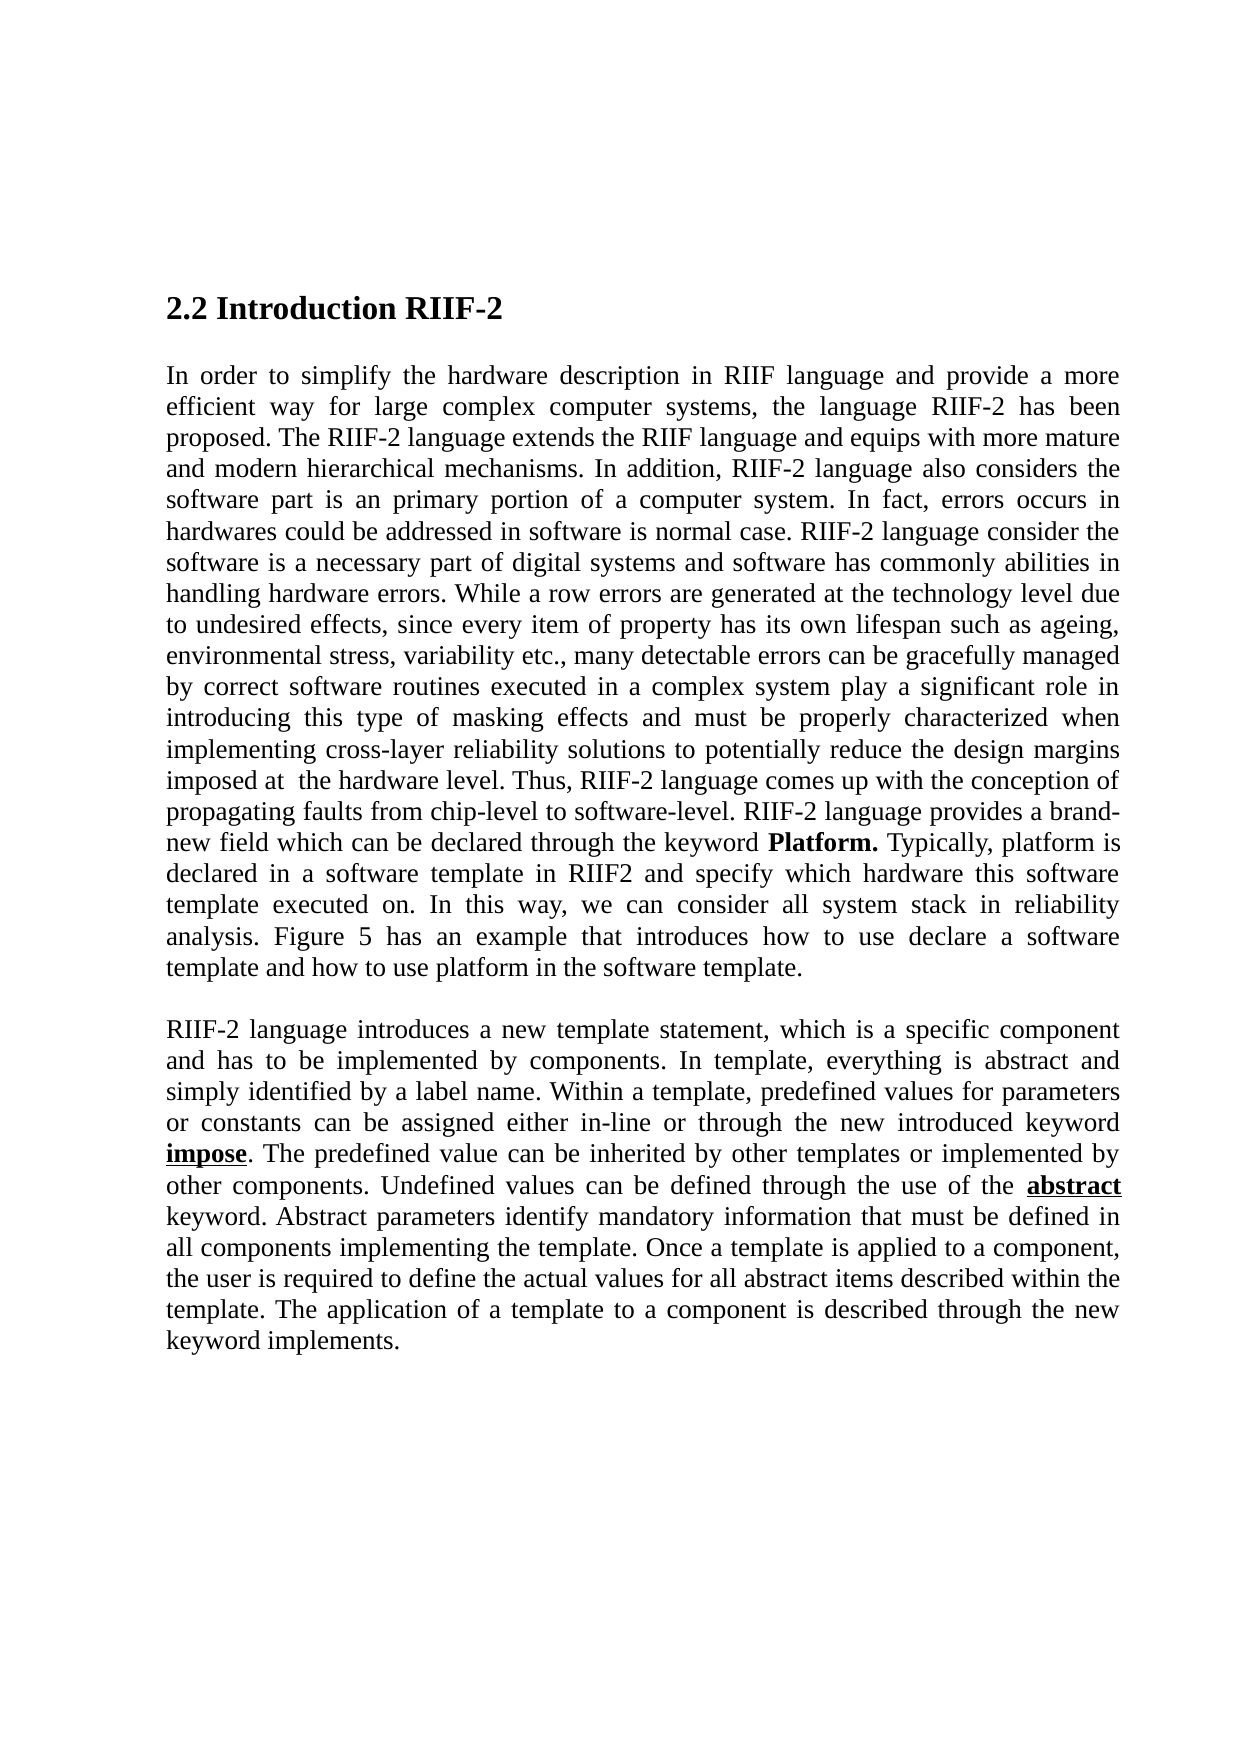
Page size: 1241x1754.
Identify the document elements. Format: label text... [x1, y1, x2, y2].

text RIIF-2 language introduces a new template statement, which is a specific component and has to be implemented by components. In template, everything is abstract and simply identified by a label name. Within a template, predefined values for parameters or constants can be assigned either in-line or through the new introduced keyword impose. The predefined value can be inherited by other templates or implemented by other components. Undefined values can be defined through the use of the abstract keyword. Abstract parameters identify mandatory information that must be defined in all components implementing the template. Once a template is applied to a component, the user is required to define the actual values for all abstract items described within the template. The application of a template to a component is described through the new keyword implements. [166, 1013, 1121, 1356]
text In order to simplify the hardware description in RIIF language and provide a more efficient way for large complex computer systems, the language RIIF-2 has been proposed. The RIIF-2 language extends the RIIF language and equips with more mature and modern hierarchical mechanisms. In addition, RIIF-2 language also considers the software part is an primary portion of a computer system. In fact, errors occurs in hardwares could be addressed in software is normal case. RIIF-2 language consider the software is a necessary part of digital systems and software has commonly abilities in handling hardware errors. While a row errors are generated at the technology level due to undesired effects, since every item of property has its own lifespan such as ageing, environmental stress, variability etc., many detectable errors can be gracefully managed by correct software routines executed in a complex system play a significant role in introducing this type of masking effects and must be properly characterized when implementing cross-layer reliability solutions to potentially reduce the design margins imposed at the hardware level. Thus, RIIF-2 language comes up with the conception of propagating faults from chip-level to software-level. RIIF-2 language provides a brand-new field which can be declared through the keyword Platform. Typically, platform is declared in a software template in RIIF2 and specify which hardware this software template executed on. In this way, we can consider all system stack in reliability analysis. Figure 5 has an example that introduces how to use declare a software template and how to use platform in the software template. [166, 359, 1121, 982]
text 2.2 Introduction RIIF-2 [166, 285, 1121, 328]
